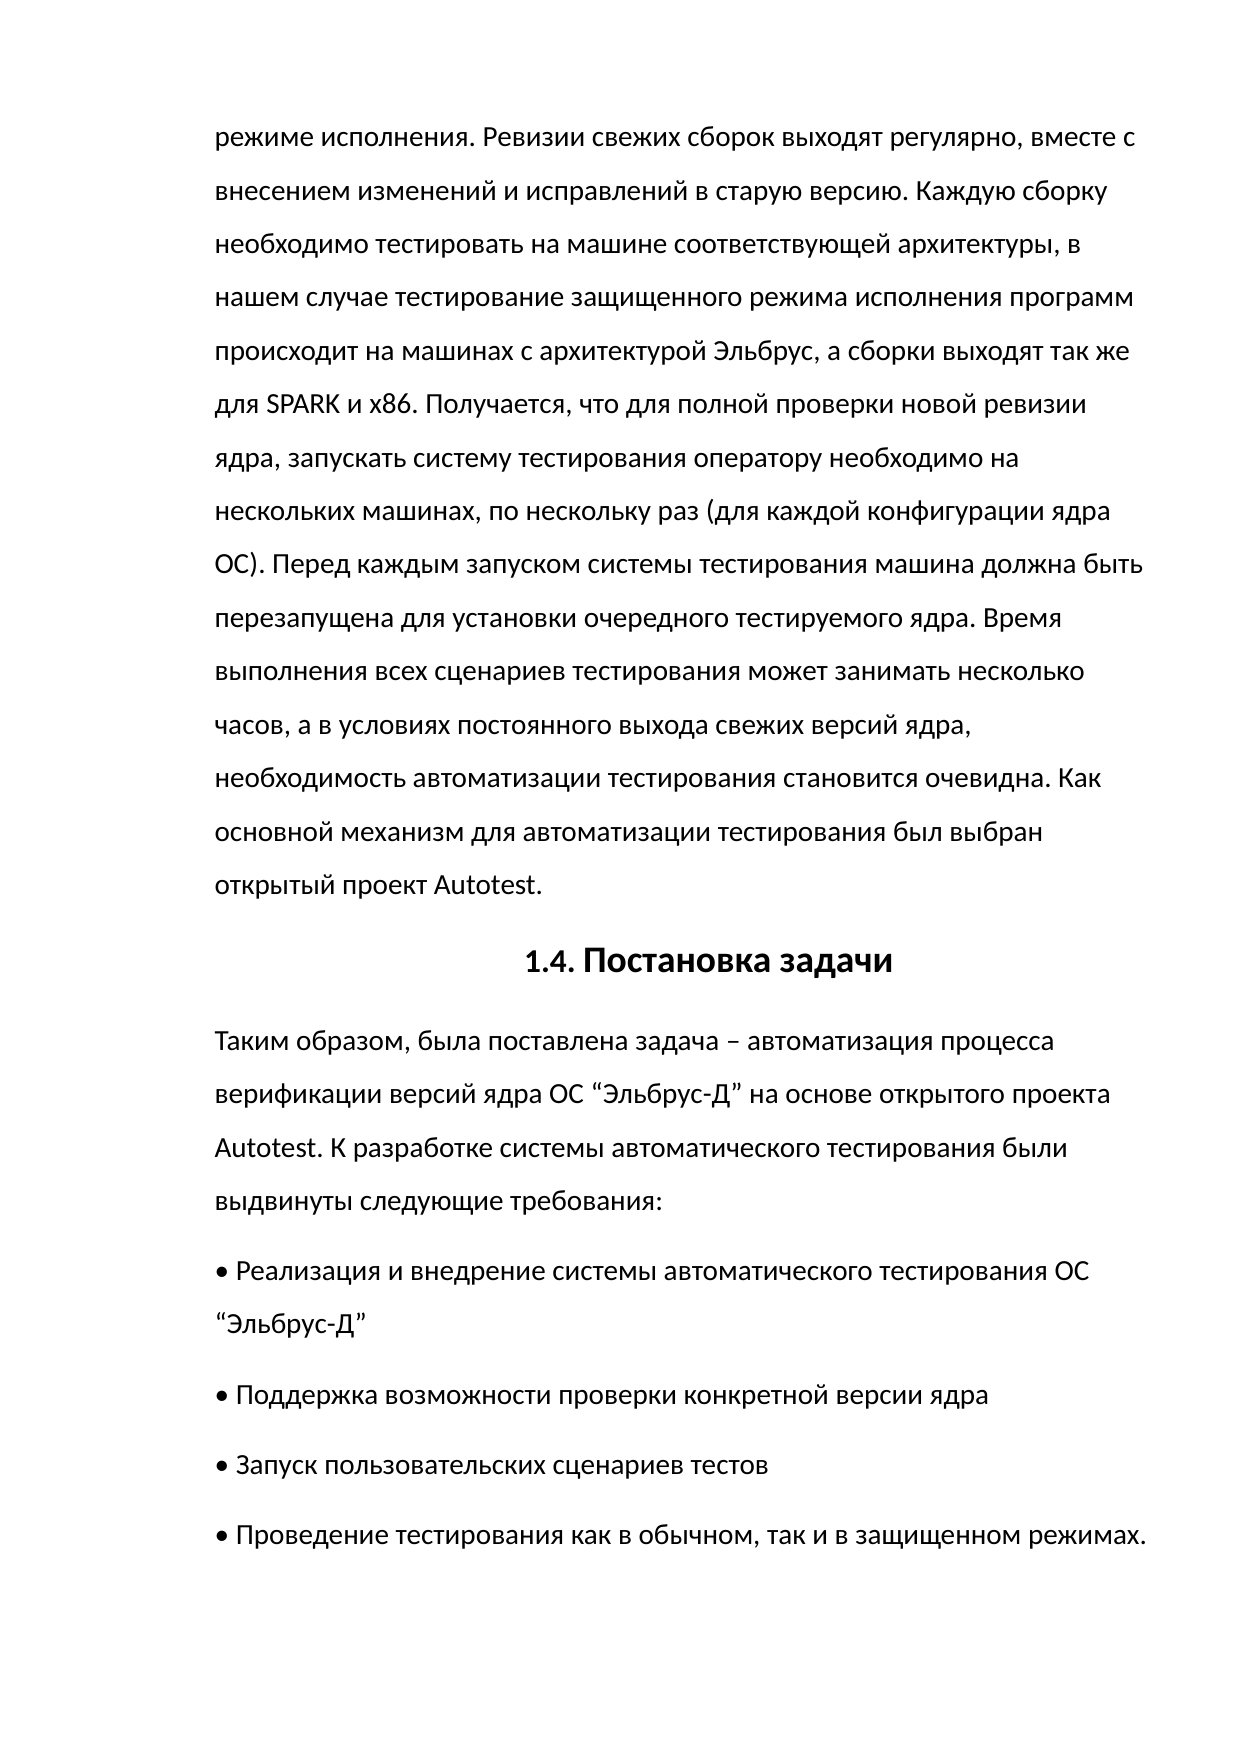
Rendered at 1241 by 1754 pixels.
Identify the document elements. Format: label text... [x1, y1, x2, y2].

list Постановка задачи [266, 936, 1152, 982]
text • Реализация и внедрение системы автоматического тестирования ОС “Эльбрус-Д” [214, 1252, 1152, 1341]
text • Запуск пользовательских сценариев тестов [214, 1446, 1152, 1481]
text Таким образом, была поставлена задача – автоматизация процесса верификации версий ядра ОС “Эльбрус-Д” на основе открытого проекта Autotest. К разработке системы автоматического тестирования были выдвинуты следующие требования: [214, 1022, 1152, 1218]
text режиме исполнения. Ревизии свежих сборок выходят регулярно, вместе с внесением изменений и исправлений в старую версию. Каждую сборку необходимо тестировать на машине соответствующей архитектуры, в нашем случае тестирование защищенного режима исполнения программ происходит на машинах с архитектурой Эльбрус, а сборки выходят так же для SPARK и x86. Получается, что для полной проверки новой ревизии ядра, запускать систему тестирования оператору необходимо на нескольких машинах, по нескольку раз (для каждой конфигурации ядра ОС). Перед каждым запуском системы тестирования машина должна быть перезапущена для установки очередного тестируемого ядра. Время выполнения всех сценариев тестирования может занимать несколько часов, а в условиях постоянного выхода свежих версий ядра, необходимость автоматизации тестирования становится очевидна. Как основной механизм для автоматизации тестирования был выбран открытый проект Autotest. [214, 118, 1152, 902]
text • Проведение тестирования как в обычном, так и в защищенном режимах. [214, 1516, 1152, 1552]
text • Поддержка возможности проверки конкретной версии ядра [214, 1376, 1152, 1411]
